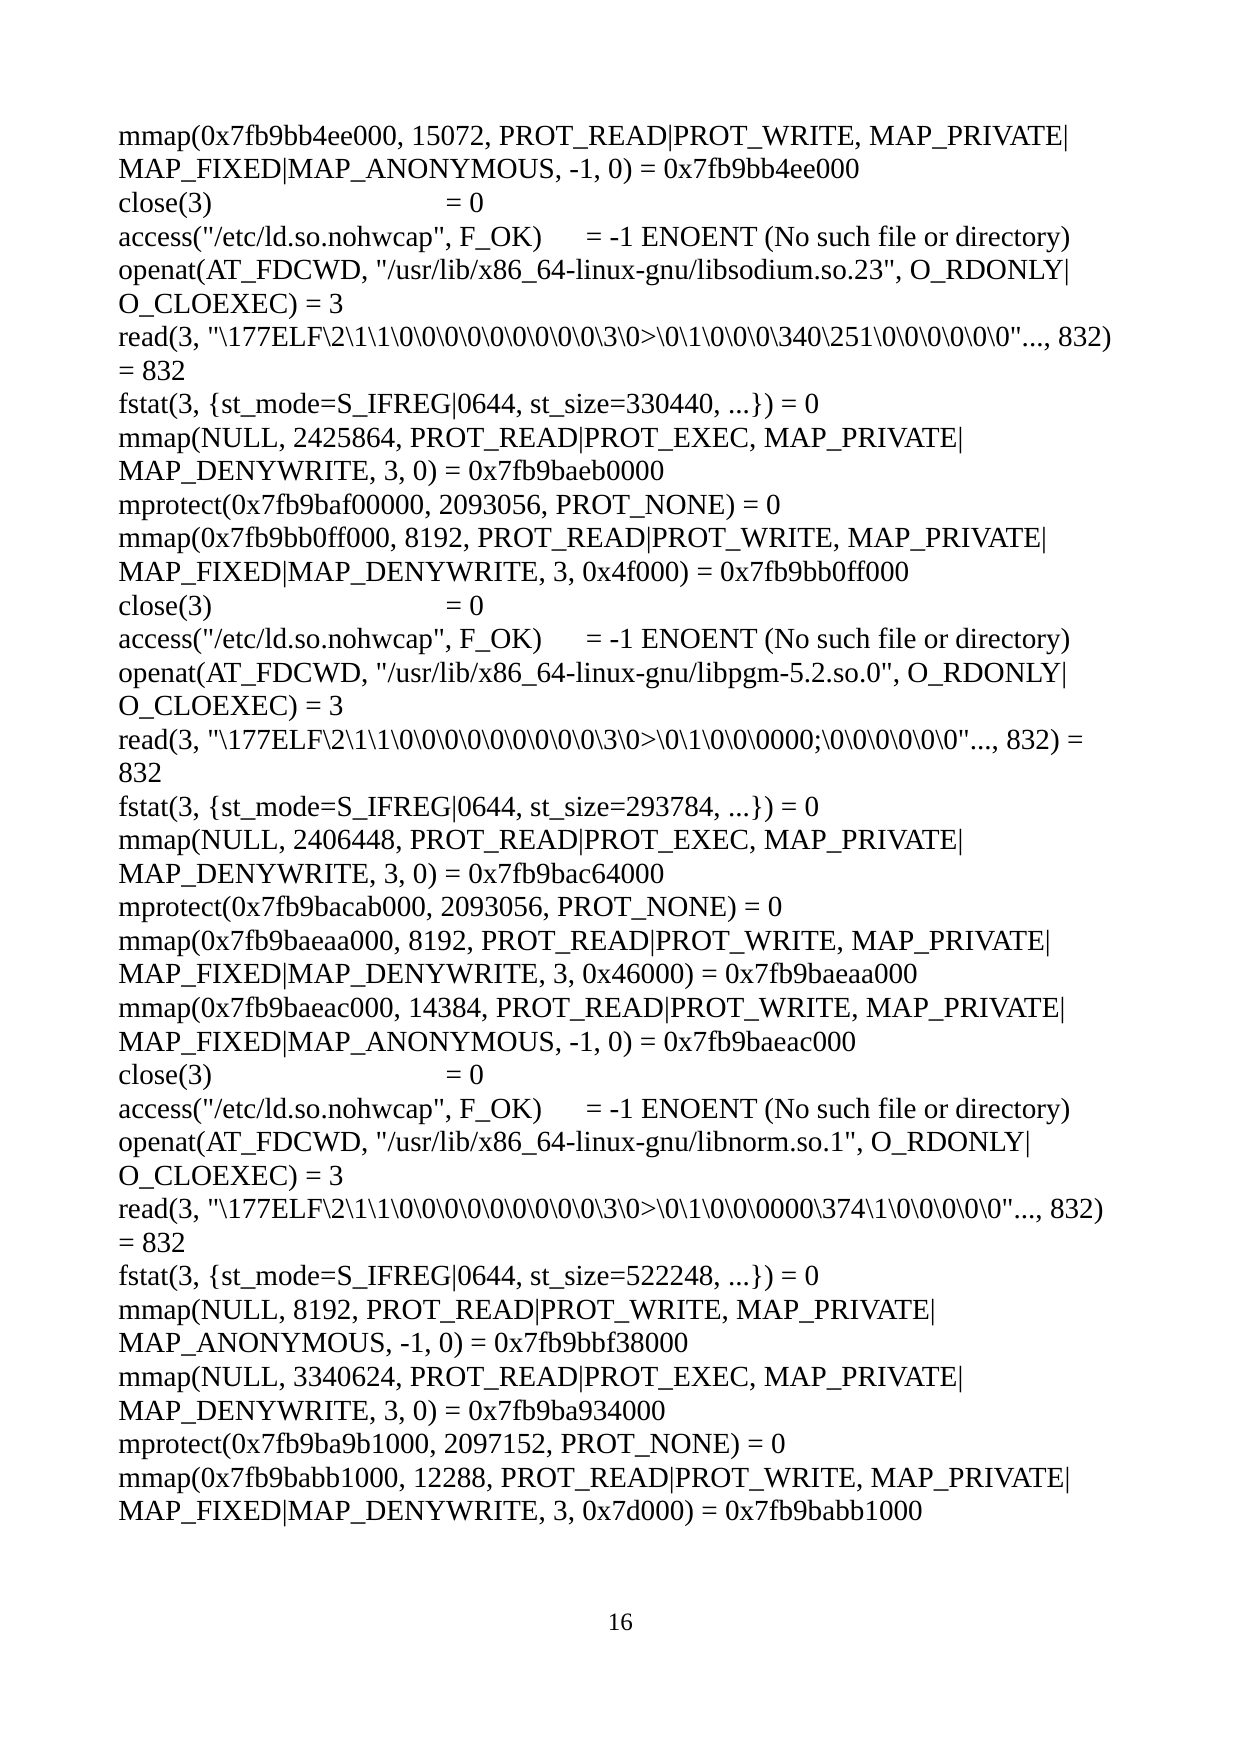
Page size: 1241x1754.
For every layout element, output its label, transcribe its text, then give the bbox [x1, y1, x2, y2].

text fstat(3, {st_mode=S_IFREG|0644, st_size=522248, ...}) = 0 [118, 1258, 1122, 1292]
text mmap(NULL, 2425864, PROT_READ|PROT_EXEC, MAP_PRIVATE|MAP_DENYWRITE, 3, 0) = 0x7fb9baeb0000 [118, 420, 1122, 487]
text fstat(3, {st_mode=S_IFREG|0644, st_size=330440, ...}) = 0 [118, 386, 1122, 420]
text mmap(NULL, 8192, PROT_READ|PROT_WRITE, MAP_PRIVATE|MAP_ANONYMOUS, -1, 0) = 0x7fb9bbf38000 [118, 1292, 1122, 1359]
text openat(AT_FDCWD, "/usr/lib/x86_64-linux-gnu/libnorm.so.1", O_RDONLY|O_CLOEXEC) = 3 [118, 1124, 1122, 1191]
text mmap(0x7fb9bb4ee000, 15072, PROT_READ|PROT_WRITE, MAP_PRIVATE|MAP_FIXED|MAP_ANONYMOUS, -1, 0) = 0x7fb9bb4ee000 [118, 118, 1122, 185]
text mprotect(0x7fb9ba9b1000, 2097152, PROT_NONE) = 0 [118, 1426, 1122, 1460]
text mmap(NULL, 2406448, PROT_READ|PROT_EXEC, MAP_PRIVATE|MAP_DENYWRITE, 3, 0) = 0x7fb9bac64000 [118, 822, 1122, 889]
text read(3, "\177ELF\2\1\1\0\0\0\0\0\0\0\0\0\3\0>\0\1\0\0\0000\374\1\0\0\0\0\0"..., 832) = 832 [118, 1191, 1122, 1258]
text mmap(0x7fb9baeaa000, 8192, PROT_READ|PROT_WRITE, MAP_PRIVATE|MAP_FIXED|MAP_DENYWRITE, 3, 0x46000) = 0x7fb9baeaa000 [118, 923, 1122, 990]
text access("/etc/ld.so.nohwcap", F_OK) = -1 ENOENT (No such file or directory) [118, 1091, 1122, 1124]
text read(3, "\177ELF\2\1\1\0\0\0\0\0\0\0\0\0\3\0>\0\1\0\0\0\340\251\0\0\0\0\0\0"..., 832) = 832 [118, 319, 1122, 386]
text mprotect(0x7fb9baf00000, 2093056, PROT_NONE) = 0 [118, 487, 1122, 521]
text openat(AT_FDCWD, "/usr/lib/x86_64-linux-gnu/libsodium.so.23", O_RDONLY|O_CLOEXEC) = 3 [118, 252, 1122, 319]
text openat(AT_FDCWD, "/usr/lib/x86_64-linux-gnu/libpgm-5.2.so.0", O_RDONLY|O_CLOEXEC) = 3 [118, 655, 1122, 722]
text close(3) = 0 [118, 1057, 1122, 1091]
text mmap(0x7fb9baeac000, 14384, PROT_READ|PROT_WRITE, MAP_PRIVATE|MAP_FIXED|MAP_ANONYMOUS, -1, 0) = 0x7fb9baeac000 [118, 990, 1122, 1057]
text read(3, "\177ELF\2\1\1\0\0\0\0\0\0\0\0\0\3\0>\0\1\0\0\0000;\0\0\0\0\0\0"..., 832) = 832 [118, 722, 1122, 789]
text access("/etc/ld.so.nohwcap", F_OK) = -1 ENOENT (No such file or directory) [118, 621, 1122, 655]
text close(3) = 0 [118, 185, 1122, 219]
text mmap(0x7fb9babb1000, 12288, PROT_READ|PROT_WRITE, MAP_PRIVATE|MAP_FIXED|MAP_DENYWRITE, 3, 0x7d000) = 0x7fb9babb1000 [118, 1460, 1122, 1527]
text close(3) = 0 [118, 588, 1122, 621]
text access("/etc/ld.so.nohwcap", F_OK) = -1 ENOENT (No such file or directory) [118, 219, 1122, 252]
text mprotect(0x7fb9bacab000, 2093056, PROT_NONE) = 0 [118, 889, 1122, 923]
text fstat(3, {st_mode=S_IFREG|0644, st_size=293784, ...}) = 0 [118, 789, 1122, 822]
text mmap(NULL, 3340624, PROT_READ|PROT_EXEC, MAP_PRIVATE|MAP_DENYWRITE, 3, 0) = 0x7fb9ba934000 [118, 1359, 1122, 1426]
text mmap(0x7fb9bb0ff000, 8192, PROT_READ|PROT_WRITE, MAP_PRIVATE|MAP_FIXED|MAP_DENYWRITE, 3, 0x4f000) = 0x7fb9bb0ff000 [118, 521, 1122, 588]
